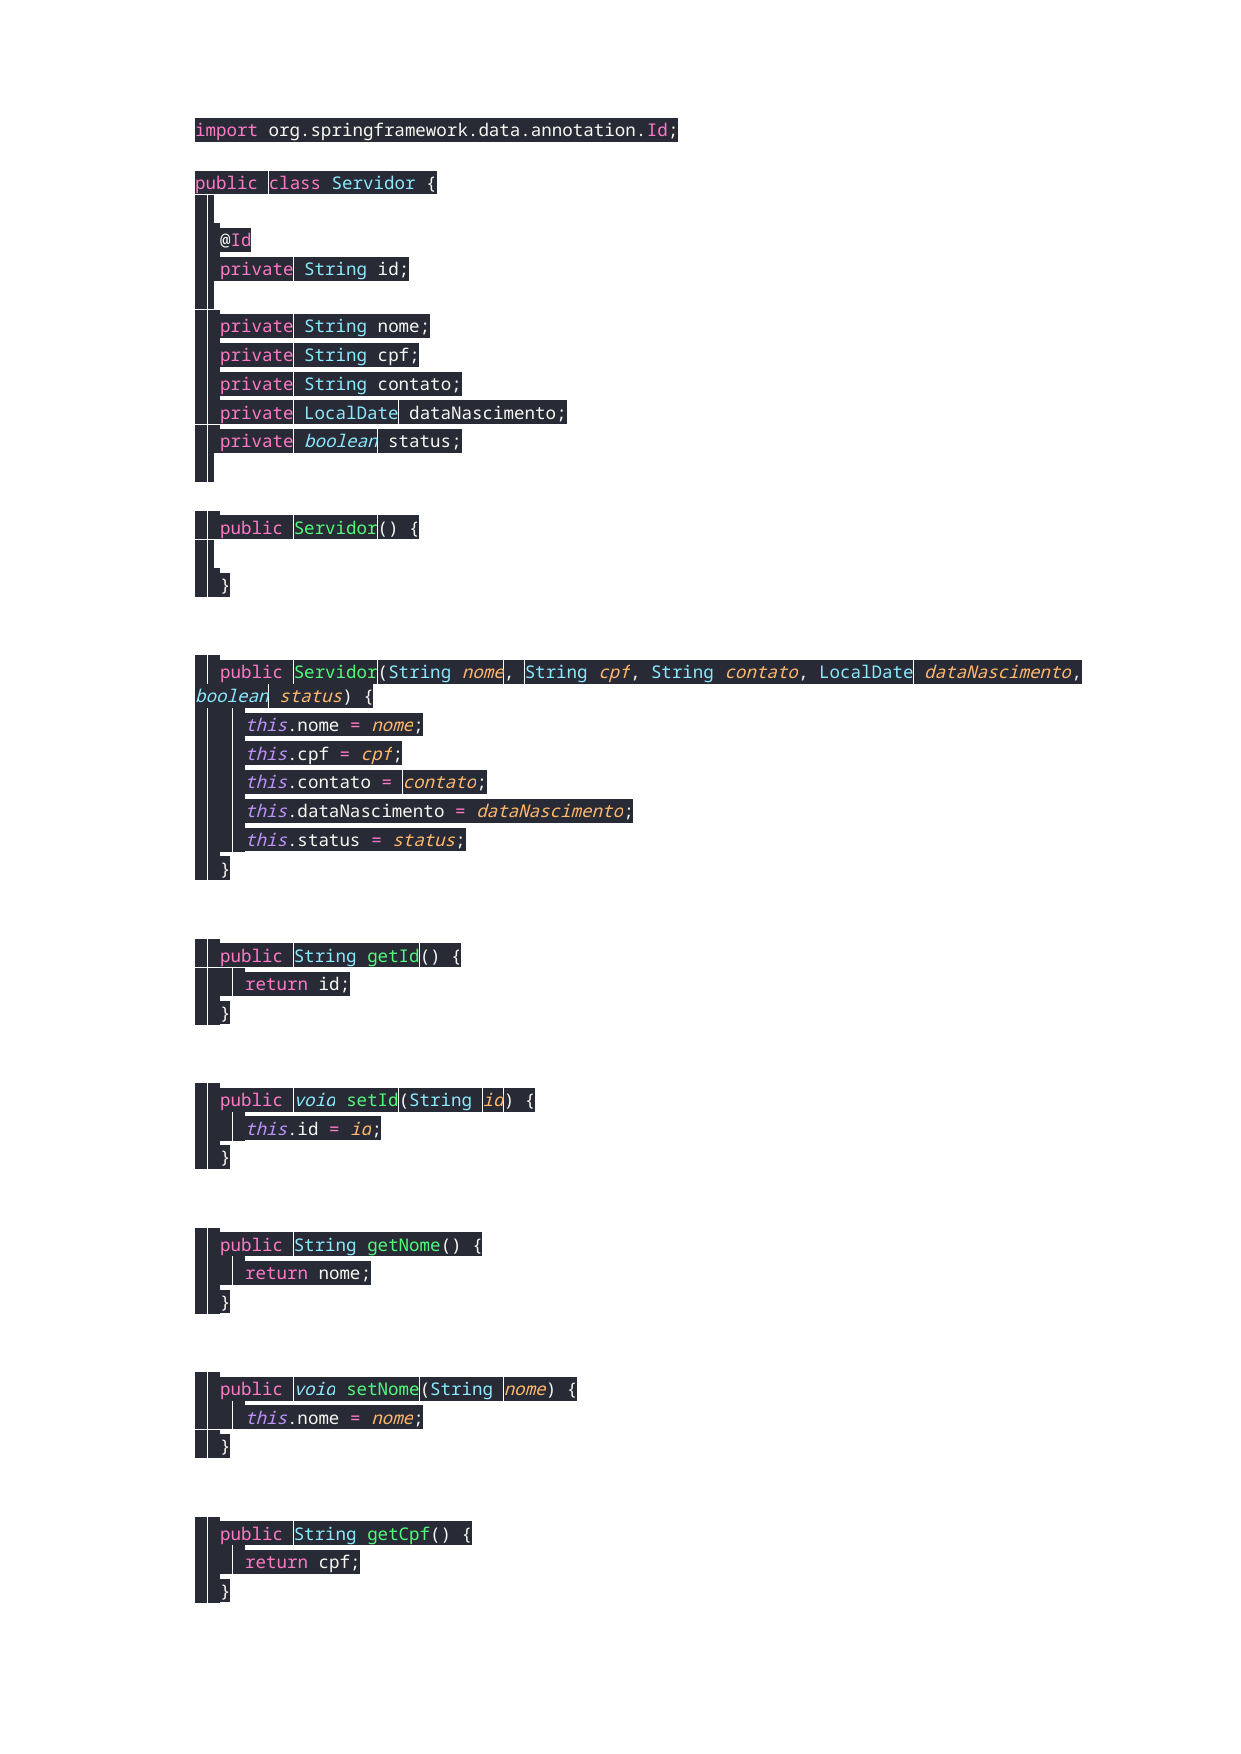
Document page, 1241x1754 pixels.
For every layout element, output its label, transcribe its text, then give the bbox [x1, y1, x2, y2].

text public void setId(String id) { [195, 1083, 1122, 1112]
text this.dataNascimento = dataNascimento; [195, 794, 1122, 823]
text public class Servidor { [195, 171, 1122, 194]
text this.id = id; [195, 1112, 1122, 1141]
text public String getNome() { [195, 1228, 1122, 1256]
text private String cpf; [195, 338, 1122, 367]
text private String id; [195, 252, 1122, 281]
text } [195, 996, 1122, 1025]
text import org.springframework.data.annotation.Id; [195, 118, 1122, 142]
text return cpf; [195, 1545, 1122, 1574]
text @Id [195, 223, 1122, 252]
text this.nome = nome; [195, 708, 1122, 737]
text private LocalDate dataNascimento; [195, 396, 1122, 424]
text } [195, 1429, 1122, 1458]
text public String getId() { [195, 939, 1122, 967]
text } [195, 852, 1122, 880]
text } [195, 1141, 1122, 1169]
text private String contato; [195, 367, 1122, 396]
text public Servidor() { [195, 511, 1122, 539]
text public void setNome(String nome) { [195, 1372, 1122, 1401]
text } [195, 568, 1122, 597]
text return nome; [195, 1256, 1122, 1285]
text this.status = status; [195, 823, 1122, 852]
text this.cpf = cpf; [195, 737, 1122, 765]
text public Servidor(String nome, String cpf, String contato, LocalDate dataNascimento, boolean status) { [195, 655, 1122, 708]
text this.contato = contato; [195, 765, 1122, 794]
text private String nome; [195, 309, 1122, 338]
text this.nome = nome; [195, 1401, 1122, 1429]
text private boolean status; [195, 424, 1122, 453]
text public String getCpf() { [195, 1517, 1122, 1545]
text } [195, 1574, 1122, 1603]
text } [195, 1285, 1122, 1314]
text return id; [195, 967, 1122, 996]
